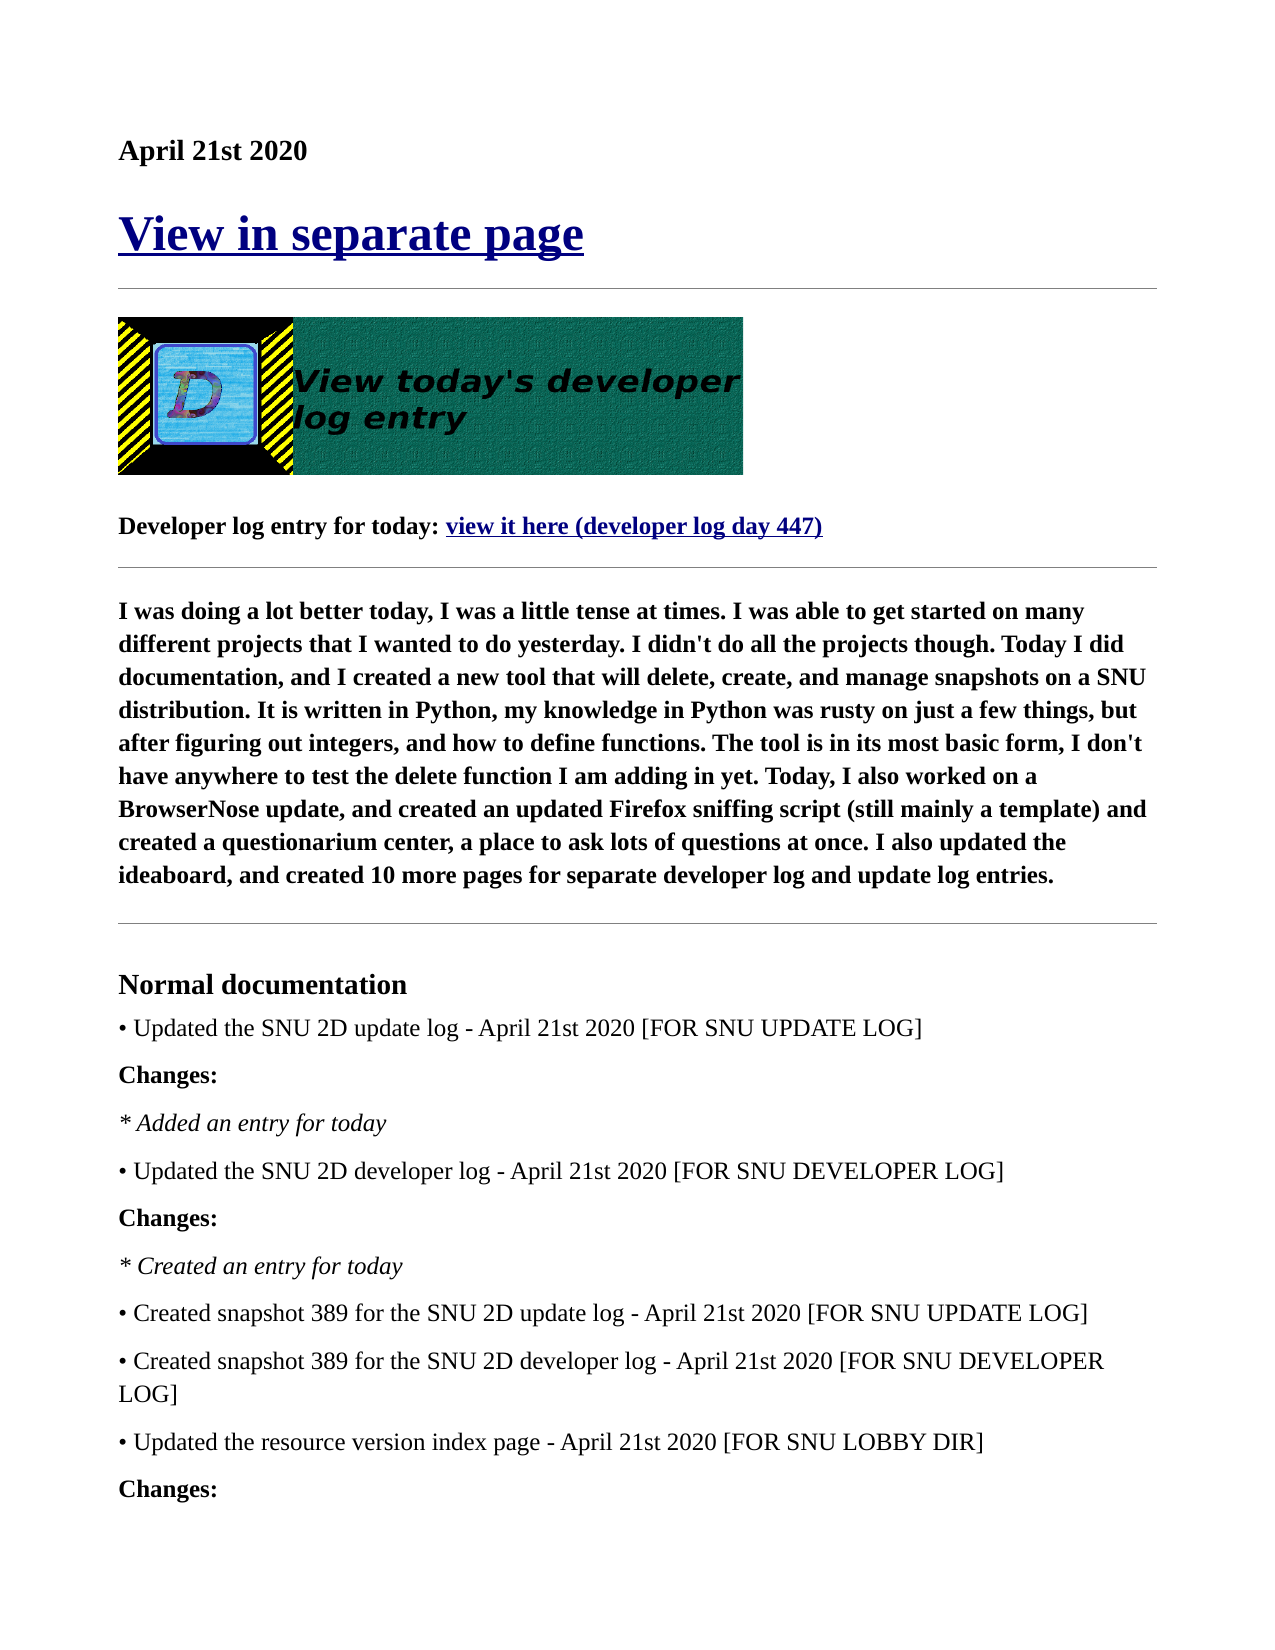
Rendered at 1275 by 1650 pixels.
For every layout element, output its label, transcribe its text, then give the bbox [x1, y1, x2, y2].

text I was doing a lot better today, I was a little tense at times. I was able to get started on many different projects that I wanted to do yesterday. I didn't do all the projects though. Today I did documentation, and I created a new tool that will delete, create, and manage snapshots on a SNU distribution. It is written in Python, my knowledge in Python was rusty on just a few things, but after figuring out integers, and how to define functions. The tool is in its most basic form, I don't have anywhere to test the delete function I am adding in yet. Today, I also worked on a BrowserNose update, and created an updated Firefox sniffing script (still mainly a template) and created a questionarium center, a place to ask lots of questions at once. I also updated the ideaboard, and created 10 more pages for separate developer log and update log entries. [118, 596, 1157, 889]
picture [118, 317, 744, 475]
text Changes: [118, 1203, 1157, 1232]
subtitle View in separate page [118, 204, 1157, 261]
text Changes: [118, 1474, 1157, 1503]
text * Added an entry for today [118, 1108, 1157, 1137]
text • Updated the SNU 2D update log - April 21st 2020 [FOR SNU UPDATE LOG] [118, 1013, 1157, 1042]
text • Updated the SNU 2D developer log - April 21st 2020 [FOR SNU DEVELOPER LOG] [118, 1156, 1157, 1184]
text • Updated the resource version index page - April 21st 2020 [FOR SNU LOBBY DIR] [118, 1427, 1157, 1456]
text • Created snapshot 389 for the SNU 2D developer log - April 21st 2020 [FOR SNU DEVELOPER LOG] [118, 1346, 1157, 1408]
text Changes: [118, 1061, 1157, 1089]
subtitle Developer log entry for today: view it here (developer log day 447) [118, 511, 1157, 540]
subtitle Normal documentation [118, 967, 1157, 1000]
subtitle April 21st 2020 [118, 133, 1157, 166]
text • Created snapshot 389 for the SNU 2D update log - April 21st 2020 [FOR SNU UPDATE LOG] [118, 1298, 1157, 1327]
text * Created an entry for today [118, 1251, 1157, 1280]
